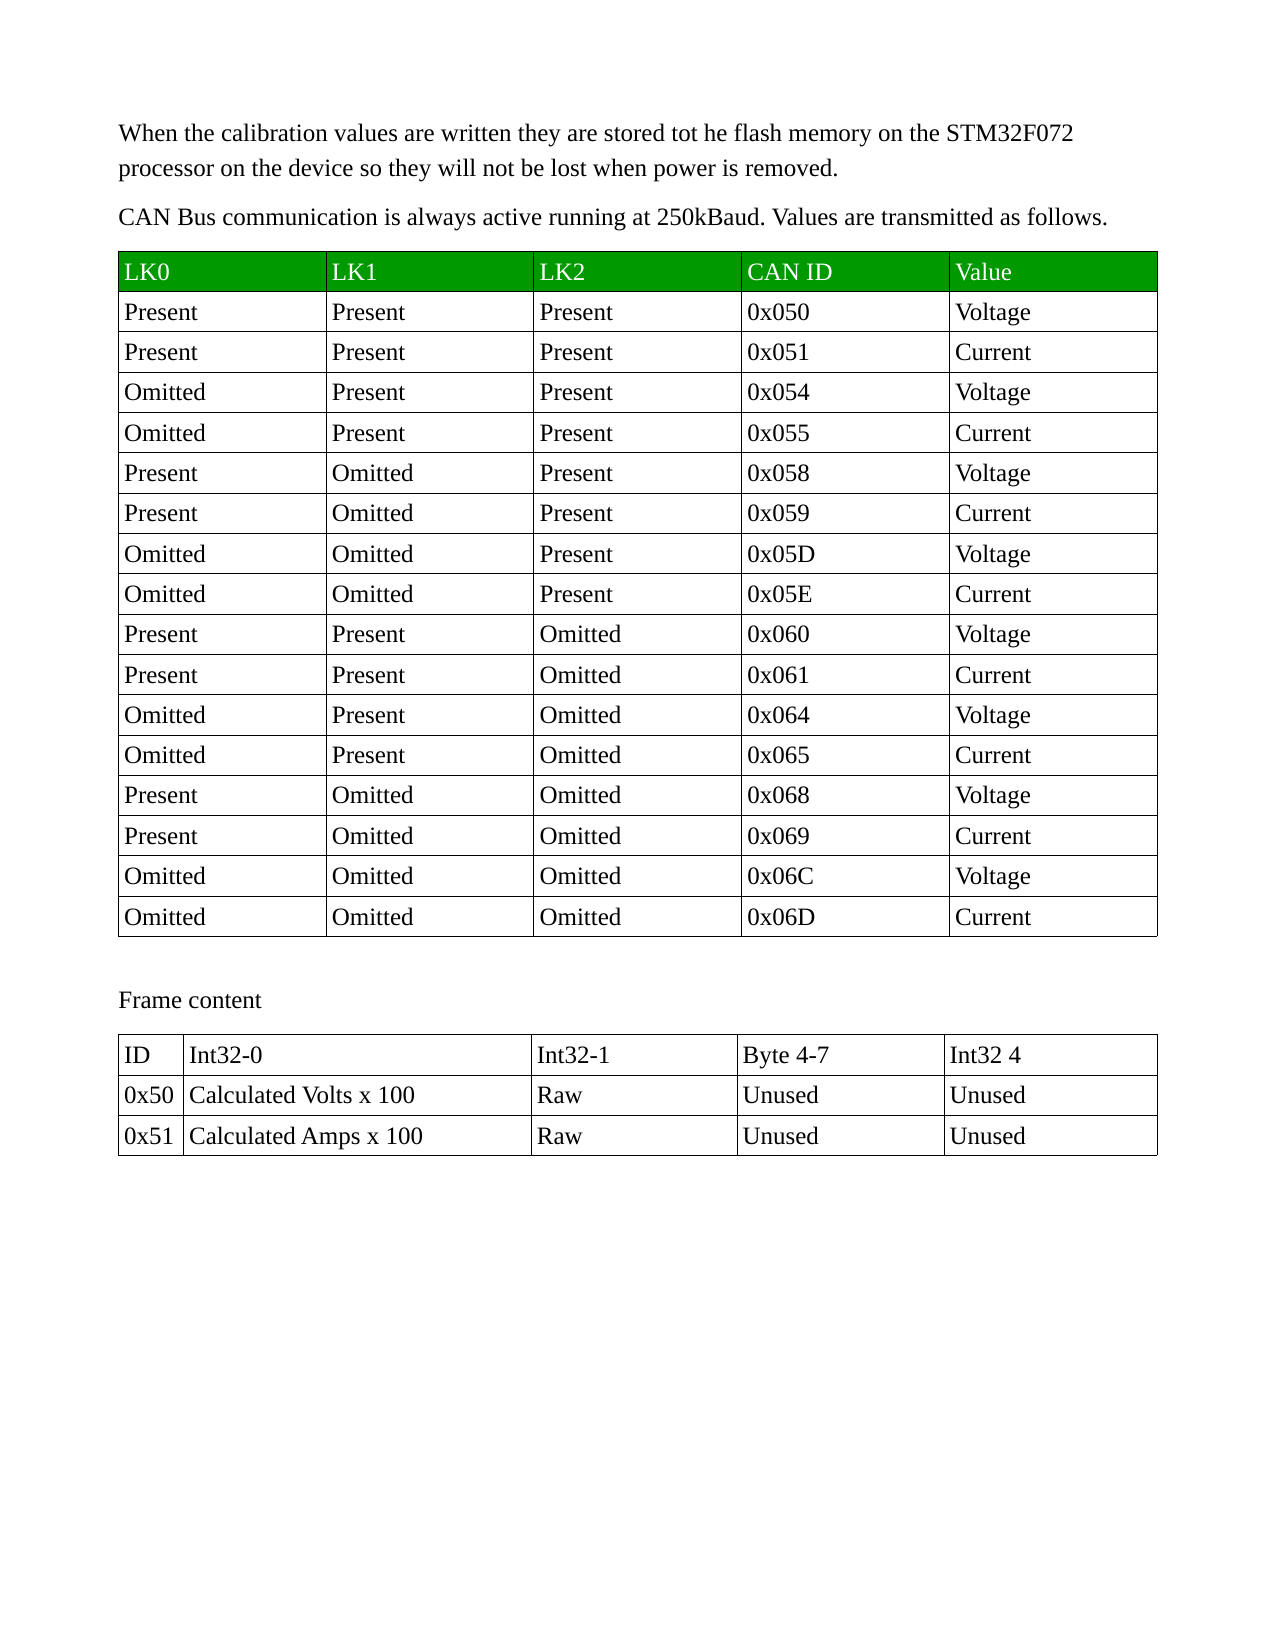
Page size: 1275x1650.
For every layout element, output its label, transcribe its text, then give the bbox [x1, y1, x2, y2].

table_cell Present [534, 373, 741, 412]
table_cell Present [119, 655, 326, 694]
table_cell Present [534, 574, 741, 613]
table_cell Omitted [534, 655, 741, 694]
table_cell Omitted [119, 574, 326, 613]
table_header Int32 4 [945, 1035, 1157, 1074]
table_cell Current [950, 655, 1157, 694]
table_cell Present [534, 453, 741, 493]
table_cell Raw [532, 1076, 737, 1115]
table_cell Voltage [950, 373, 1157, 412]
table_header CAN ID [742, 252, 949, 291]
table_cell Current [950, 332, 1157, 372]
table_cell Omitted [534, 695, 741, 734]
table_cell Current [950, 736, 1157, 775]
table_cell Present [327, 373, 533, 412]
table_cell Unused [945, 1116, 1157, 1155]
table_cell 0x05E [742, 574, 949, 613]
table_cell 0x06D [742, 897, 949, 936]
table_header Int32-1 [532, 1035, 737, 1074]
table_cell Unused [945, 1076, 1157, 1115]
table_cell Present [119, 453, 326, 493]
table_cell Current [950, 816, 1157, 855]
table_header Value [950, 252, 1157, 291]
table_cell 0x061 [742, 655, 949, 694]
table_cell Omitted [327, 816, 533, 855]
table_cell Voltage [950, 615, 1157, 654]
table_cell 0x069 [742, 816, 949, 855]
table_cell Present [534, 413, 741, 452]
table_cell Voltage [950, 453, 1157, 493]
table_cell Current [950, 494, 1157, 533]
table_header Int32-0 [184, 1035, 531, 1074]
table_cell Omitted [534, 736, 741, 775]
table_cell Present [534, 494, 741, 533]
table_cell Present [327, 413, 533, 452]
table_cell Omitted [119, 736, 326, 775]
table_cell Present [327, 615, 533, 654]
table_cell Raw [532, 1116, 737, 1155]
table_cell Present [119, 292, 326, 331]
table_cell 0x06C [742, 856, 949, 896]
table_cell 0x054 [742, 373, 949, 412]
text When the calibration values are written they are stored tot he flash memory on the STM32F072 processor on the device so they will not be lost when power is removed. [118, 118, 1157, 181]
table_cell Voltage [950, 695, 1157, 734]
table_cell 0x065 [742, 736, 949, 775]
table_cell Present [534, 534, 741, 573]
table_cell 0x058 [742, 453, 949, 493]
table_cell Voltage [950, 534, 1157, 573]
text Frame content [118, 985, 1157, 1014]
table_cell Current [950, 574, 1157, 613]
table_cell 0x05D [742, 534, 949, 573]
table_header LK2 [534, 252, 741, 291]
table_cell 0x051 [742, 332, 949, 372]
table_cell Omitted [534, 897, 741, 936]
table_cell 0x050 [742, 292, 949, 331]
table_cell Omitted [119, 695, 326, 734]
table_cell Omitted [327, 494, 533, 533]
table_header LK0 [119, 252, 326, 291]
table_cell Present [119, 615, 326, 654]
table_cell Present [534, 332, 741, 372]
table_cell 0x055 [742, 413, 949, 452]
table_cell Unused [738, 1076, 944, 1115]
table_cell 0x068 [742, 776, 949, 815]
table_cell Omitted [119, 534, 326, 573]
table_cell Present [327, 332, 533, 372]
table_cell Omitted [327, 574, 533, 613]
table_cell Unused [738, 1116, 944, 1155]
table_cell Omitted [327, 776, 533, 815]
table_cell Omitted [534, 856, 741, 896]
table_cell Omitted [327, 534, 533, 573]
table_cell Omitted [327, 856, 533, 896]
table_cell Current [950, 897, 1157, 936]
table_cell Present [119, 816, 326, 855]
table_header LK1 [327, 252, 533, 291]
table_cell Calculated Amps x 100 [184, 1116, 531, 1155]
table_cell Calculated Volts x 100 [184, 1076, 531, 1115]
table_header Byte 4-7 [738, 1035, 944, 1074]
table_cell Voltage [950, 776, 1157, 815]
table_cell Omitted [534, 816, 741, 855]
table_cell Omitted [534, 615, 741, 654]
table_cell Present [327, 292, 533, 331]
table_cell Voltage [950, 856, 1157, 896]
table_cell Present [119, 494, 326, 533]
table_cell 0x064 [742, 695, 949, 734]
table_cell 0x50 [119, 1076, 183, 1115]
table_cell 0x059 [742, 494, 949, 533]
table_cell Present [119, 776, 326, 815]
table_cell Omitted [119, 373, 326, 412]
table_cell Present [534, 292, 741, 331]
table_cell Present [327, 736, 533, 775]
table_cell Present [327, 655, 533, 694]
text CAN Bus communication is always active running at 250kBaud. Values are transmitted as follows. [118, 202, 1157, 230]
table_cell Omitted [327, 897, 533, 936]
table_cell Omitted [327, 453, 533, 493]
table_cell Voltage [950, 292, 1157, 331]
table_cell Present [327, 695, 533, 734]
table_cell Current [950, 413, 1157, 452]
table_cell 0x51 [119, 1116, 183, 1155]
table_cell Omitted [534, 776, 741, 815]
table_cell Omitted [119, 413, 326, 452]
table_cell Omitted [119, 856, 326, 896]
table_cell Present [119, 332, 326, 372]
table_header ID [119, 1035, 183, 1074]
table_cell Omitted [119, 897, 326, 936]
table_cell 0x060 [742, 615, 949, 654]
